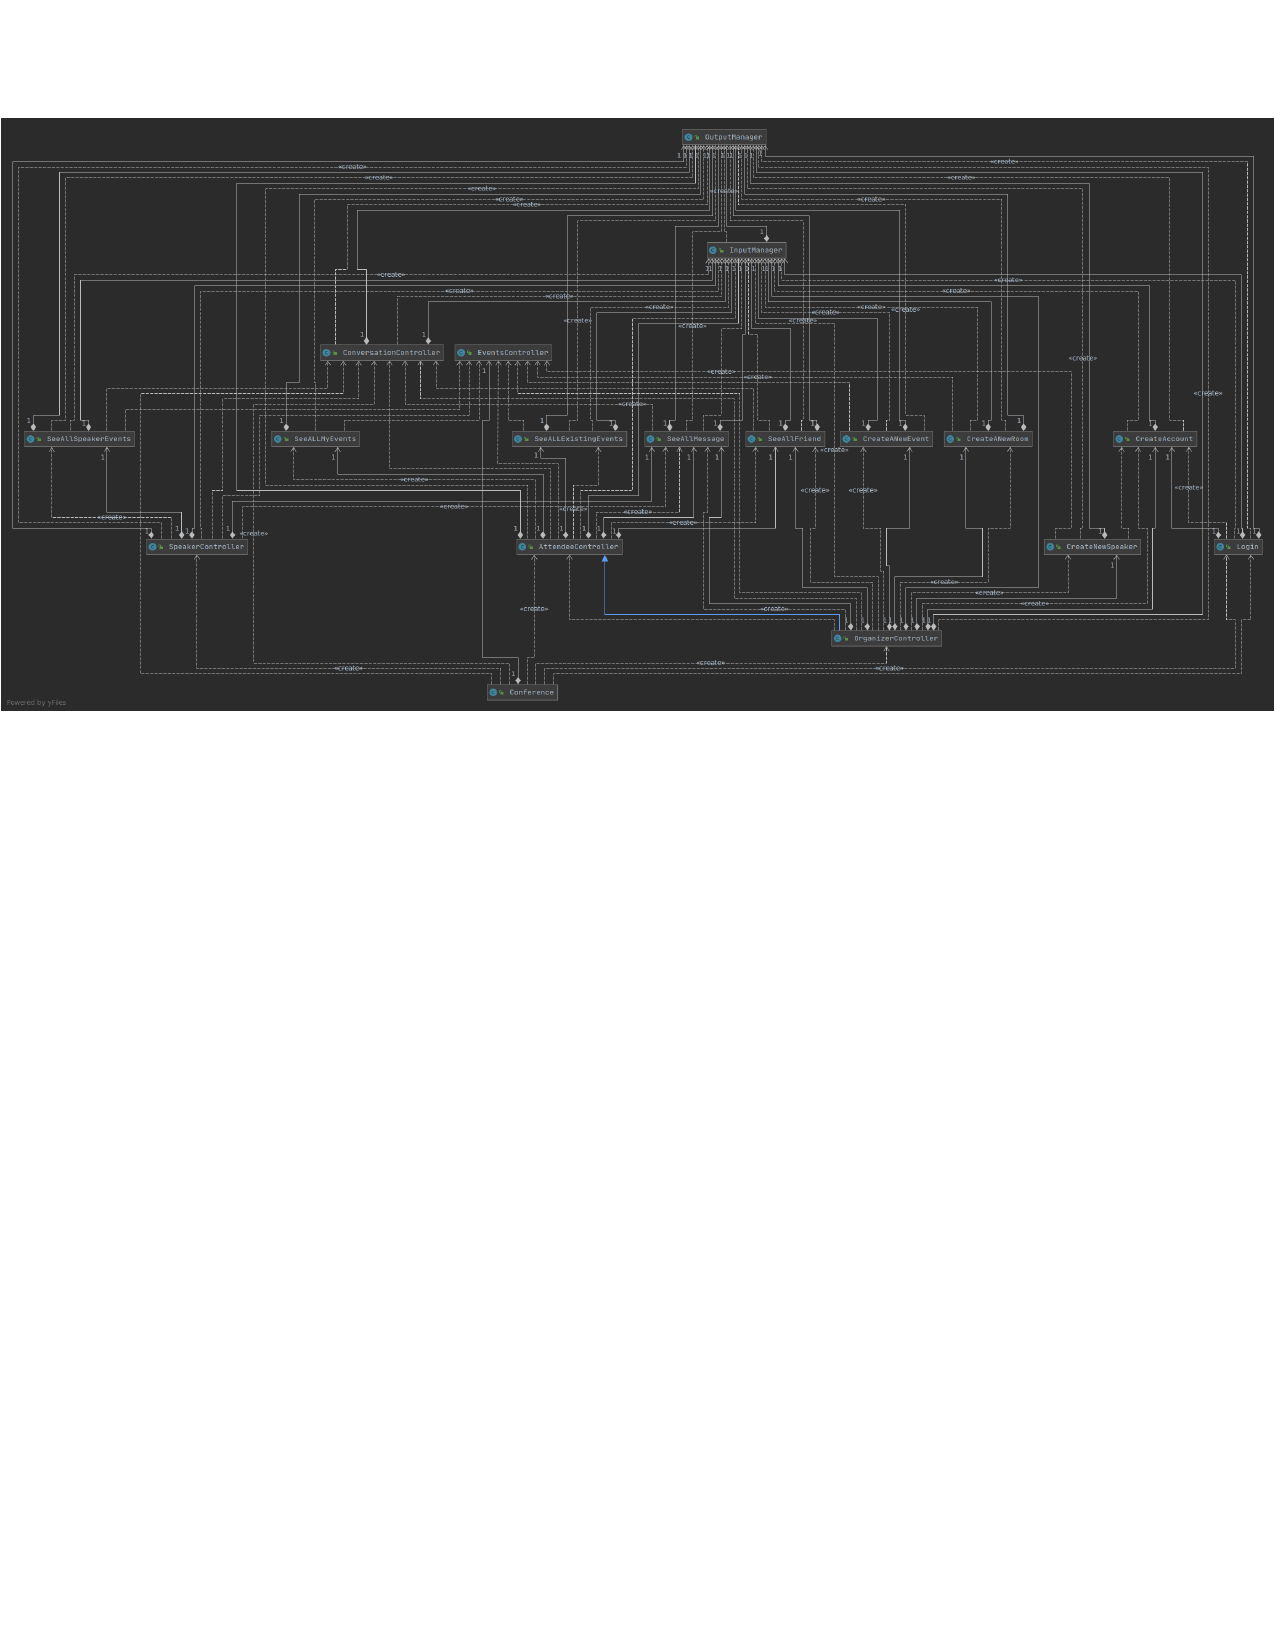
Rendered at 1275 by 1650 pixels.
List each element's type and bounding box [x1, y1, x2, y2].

picture [1, 118, 1274, 711]
